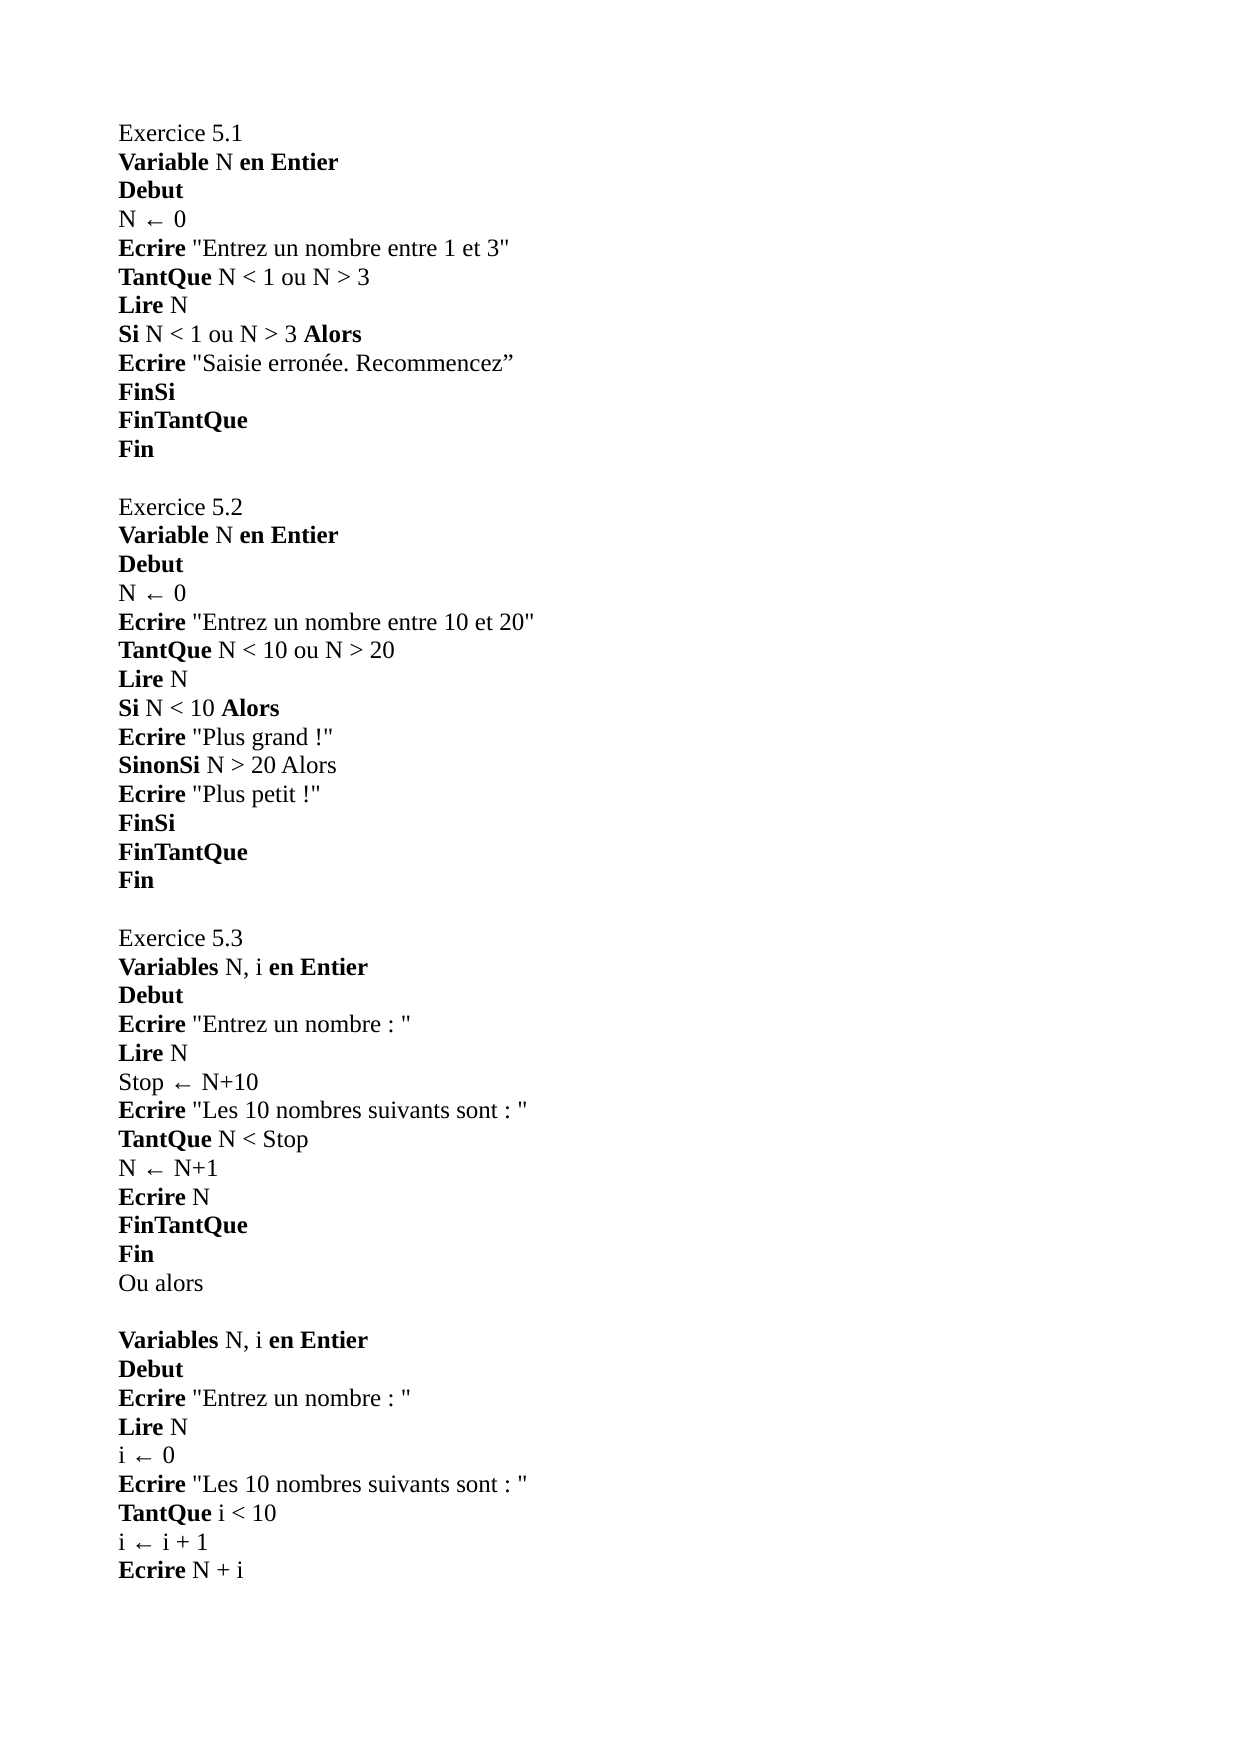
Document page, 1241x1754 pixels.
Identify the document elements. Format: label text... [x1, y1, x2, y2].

text Exercice 5.2 [118, 492, 1122, 521]
text Variables N, i en Entier Debut Ecrire "Entrez un nombre : " Lire N Stop ← N+10 Ecrire "Les 10 nombres suivants sont : " TantQue N < Stop N ← N+1 Ecrire N FinTantQue Fin [118, 952, 1122, 1268]
text Ou alors [118, 1268, 1122, 1297]
text Ecrire "Plus petit !" FinSi FinTantQue Fin [118, 779, 1122, 894]
text Exercice 5.1 [118, 118, 1122, 147]
text Variable N en Entier Debut N ← 0 Ecrire "Entrez un nombre entre 10 et 20" TantQue N < 10 ou N > 20 Lire N Si N < 10 Alors Ecrire "Plus grand !" SinonSi N > 20 Alors [118, 521, 1122, 779]
text Variables N, i en Entier Debut Ecrire "Entrez un nombre : " Lire N i ← 0 Ecrire "Les 10 nombres suivants sont : " TantQue i < 10 i ← i + 1 Ecrire N + i [118, 1326, 1122, 1584]
text Variable N en Entier Debut N ← 0 Ecrire "Entrez un nombre entre 1 et 3" TantQue N < 1 ou N > 3 Lire N Si N < 1 ou N > 3 Alors Ecrire "Saisie erronée. Recommencez” FinSi FinTantQue Fin [118, 147, 1122, 463]
text Exercice 5.3 [118, 923, 1122, 952]
